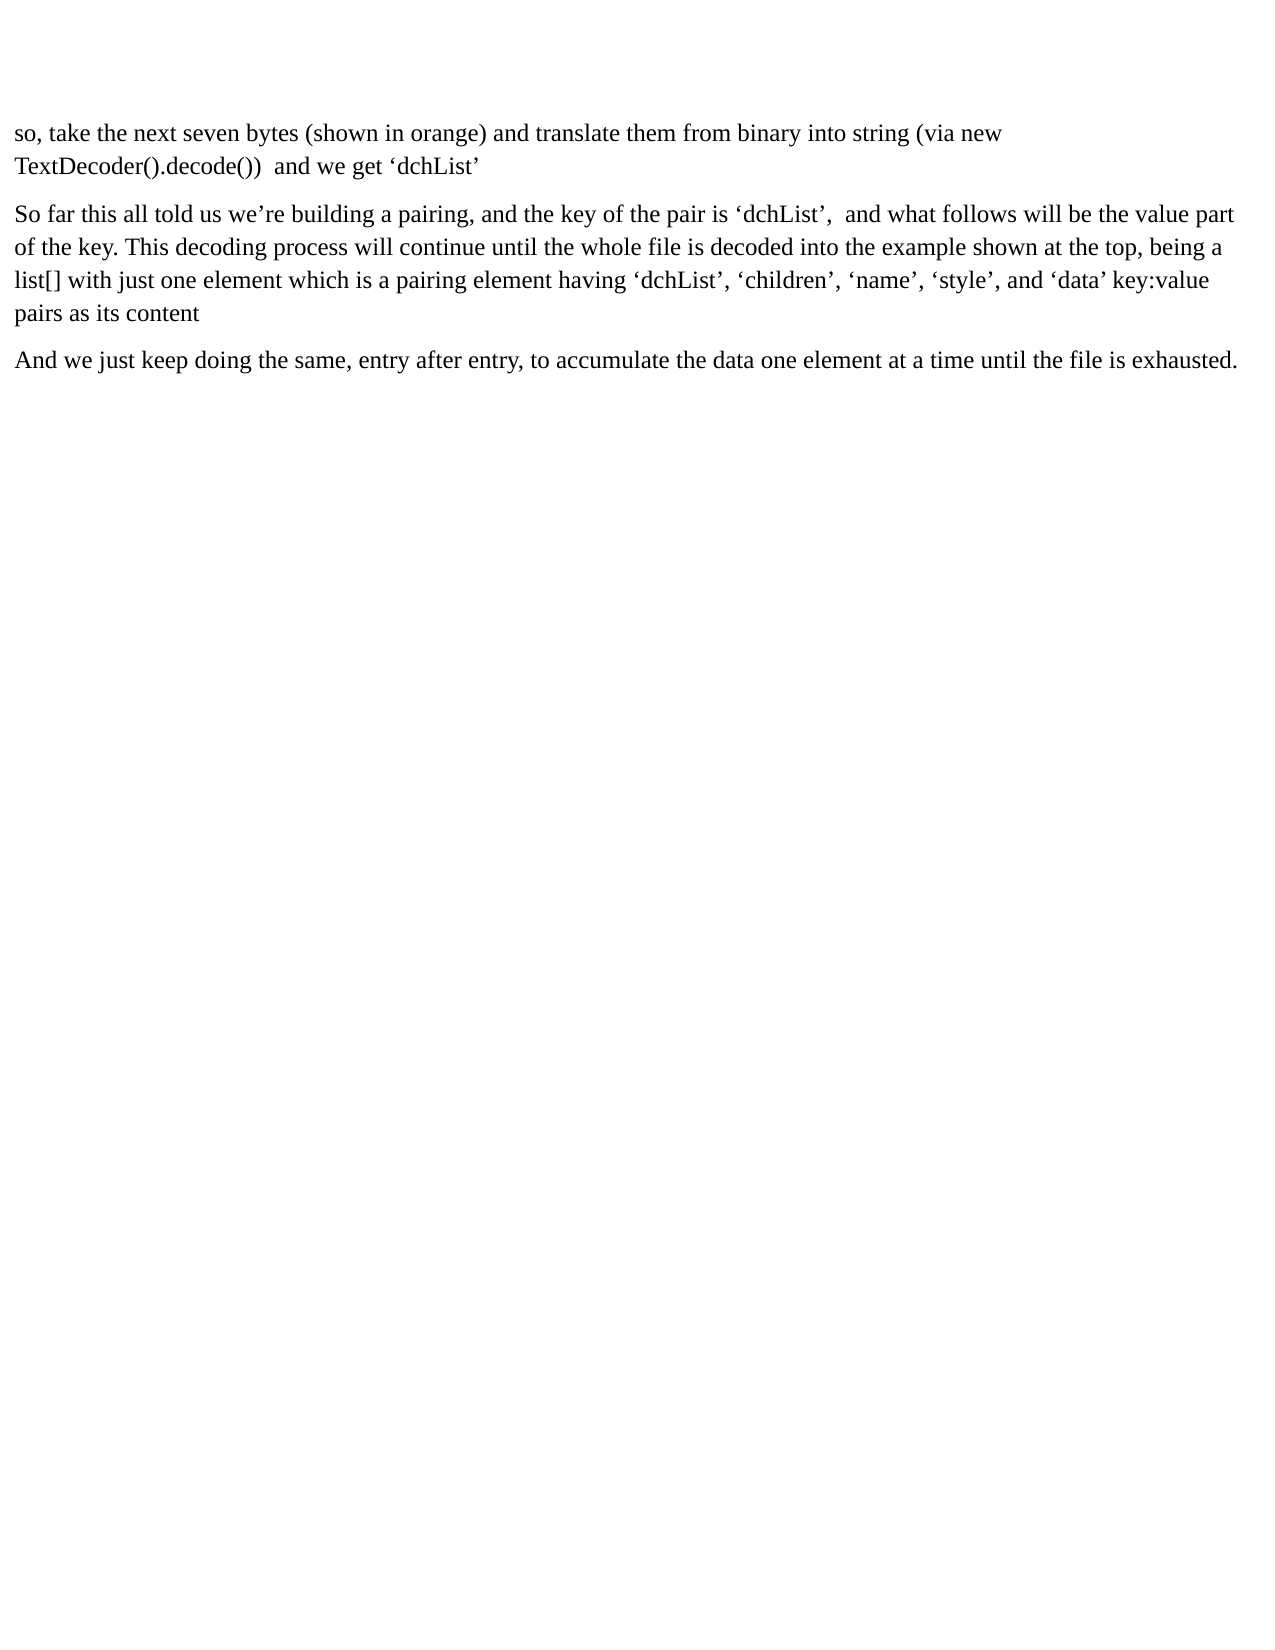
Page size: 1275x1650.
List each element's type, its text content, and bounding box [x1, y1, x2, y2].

text And we just keep doing the same, entry after entry, to accumulate the data one element at a time until the file is exhausted. [14, 345, 1242, 374]
text So far this all told us we’re building a pairing, and the key of the pair is ‘dchList’, and what follows will be the value part of the key. This decoding process will continue until the whole file is decoded into the example shown at the top, being a list[] with just one element which is a pairing element having ‘dchList’, ‘children’, ‘name’, ‘style’, and ‘data’ key:value pairs as its content [14, 199, 1242, 327]
text so, take the next seven bytes (shown in orange) and translate them from binary into string (via new TextDecoder().decode()) and we get ‘dchList’ [14, 118, 1242, 180]
